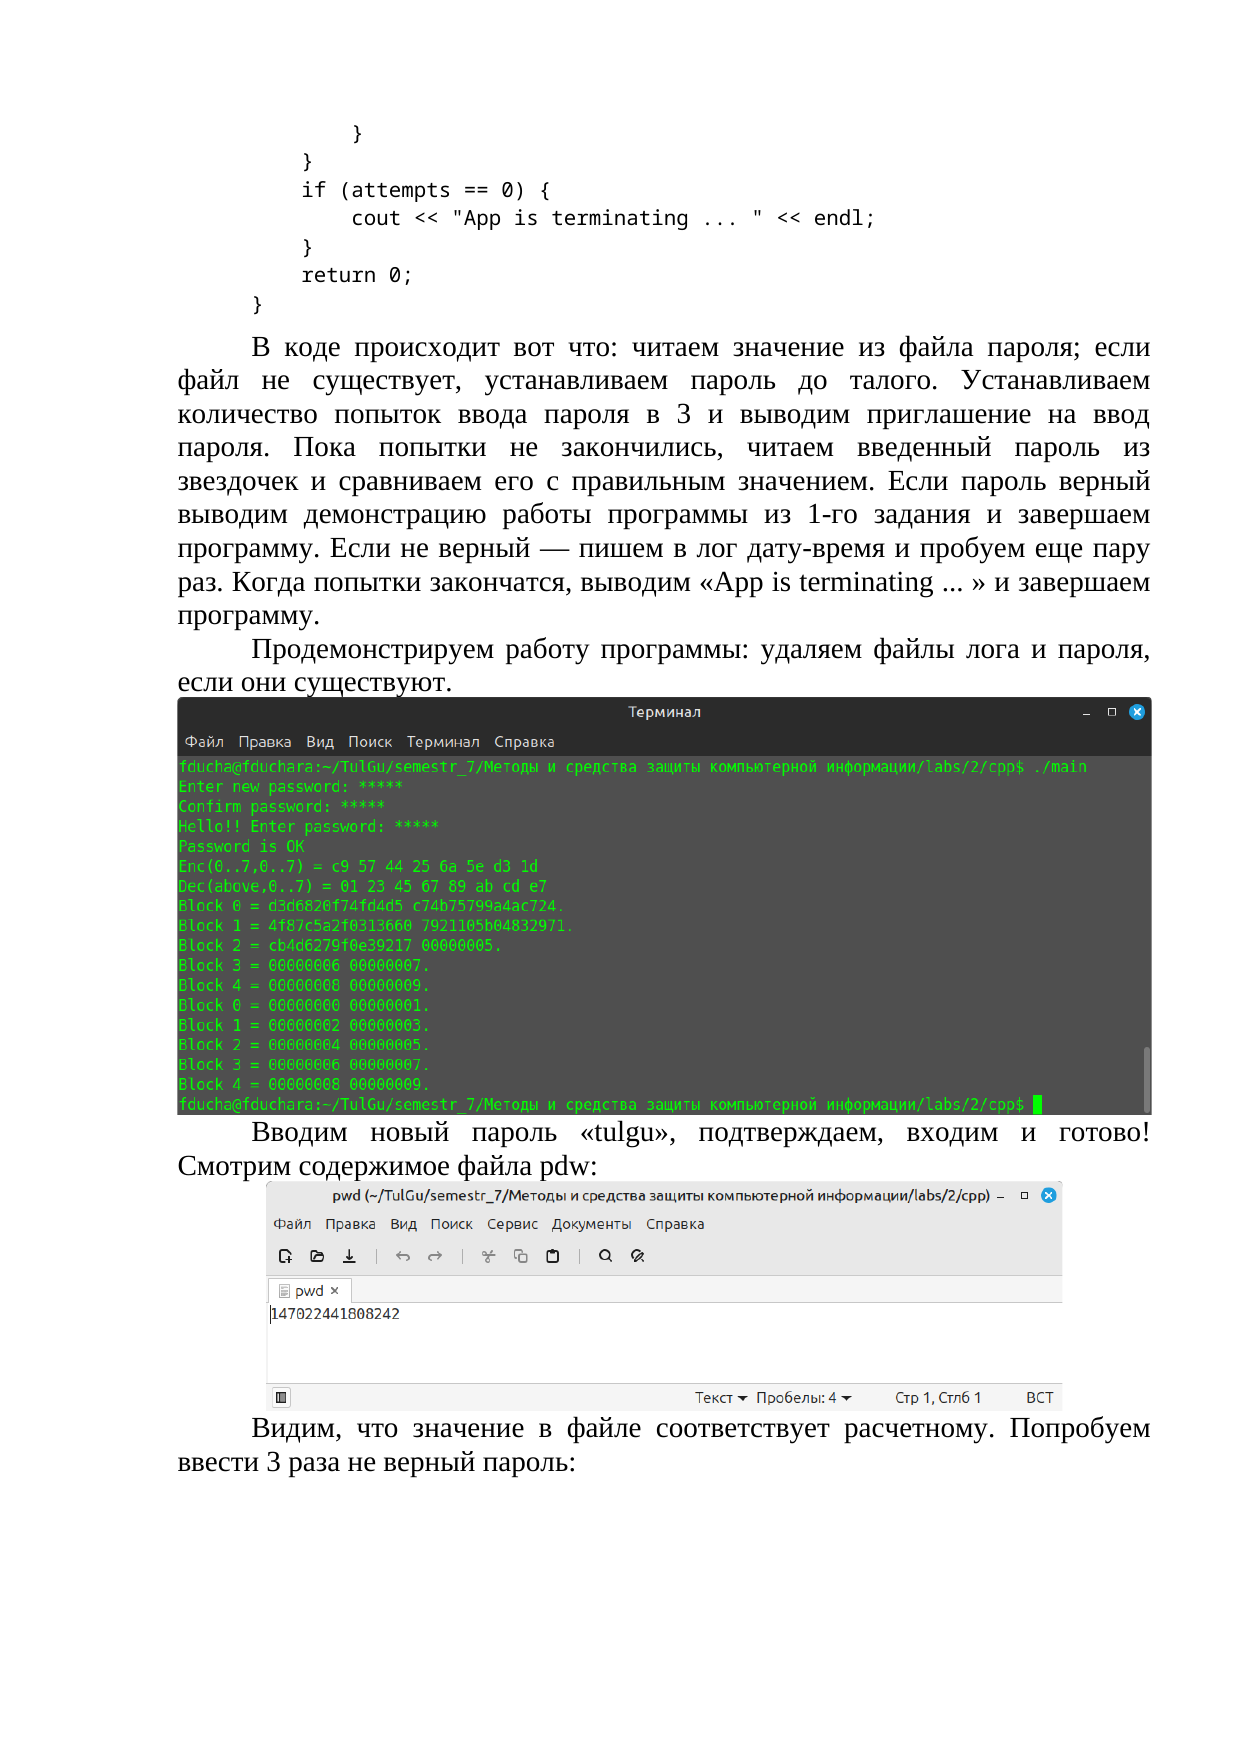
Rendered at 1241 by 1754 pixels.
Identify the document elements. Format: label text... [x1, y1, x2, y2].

text } [177, 289, 1152, 317]
text Видим, что значение в файле соответствует расчетному. Попробуем ввести 3 раза не верный пароль: [177, 1181, 1152, 1477]
text В коде происходит вот что: читаем значение из файла пароля; если файл не существует, устанавливаем пароль до талого. Устанавливаем количество попыток ввода пароля в 3 и выводим приглашение на ввод пароля. Пока попытки не закончились, читаем введенный пароль из звездочек и сравниваем его с правильным значением. Если пароль верный выводим демонстрацию работы программы из 1-го задания и завершаем программу. Если не верный — пишем в лог дату-время и пробуем еще пару раз. Когда попытки закончатся, выводим «App is terminating ... » и завершаем программу. [177, 329, 1152, 631]
text return 0; [177, 260, 1152, 289]
text } [177, 147, 1152, 175]
text if (attempts == 0) { [177, 175, 1152, 203]
text Вводим новый пароль «tulgu», подтверждаем, входим и готово! Смотрим содержимое файла pdw: [177, 1115, 1152, 1181]
text } [177, 232, 1152, 260]
picture [177, 697, 1152, 1115]
text Продемонстрируем работу программы: удаляем файлы лога и пароля, если они существуют. [177, 631, 1152, 697]
text cout << "App is terminating ... " << endl; [177, 203, 1152, 232]
text } [177, 118, 1152, 147]
picture [266, 1181, 1063, 1411]
